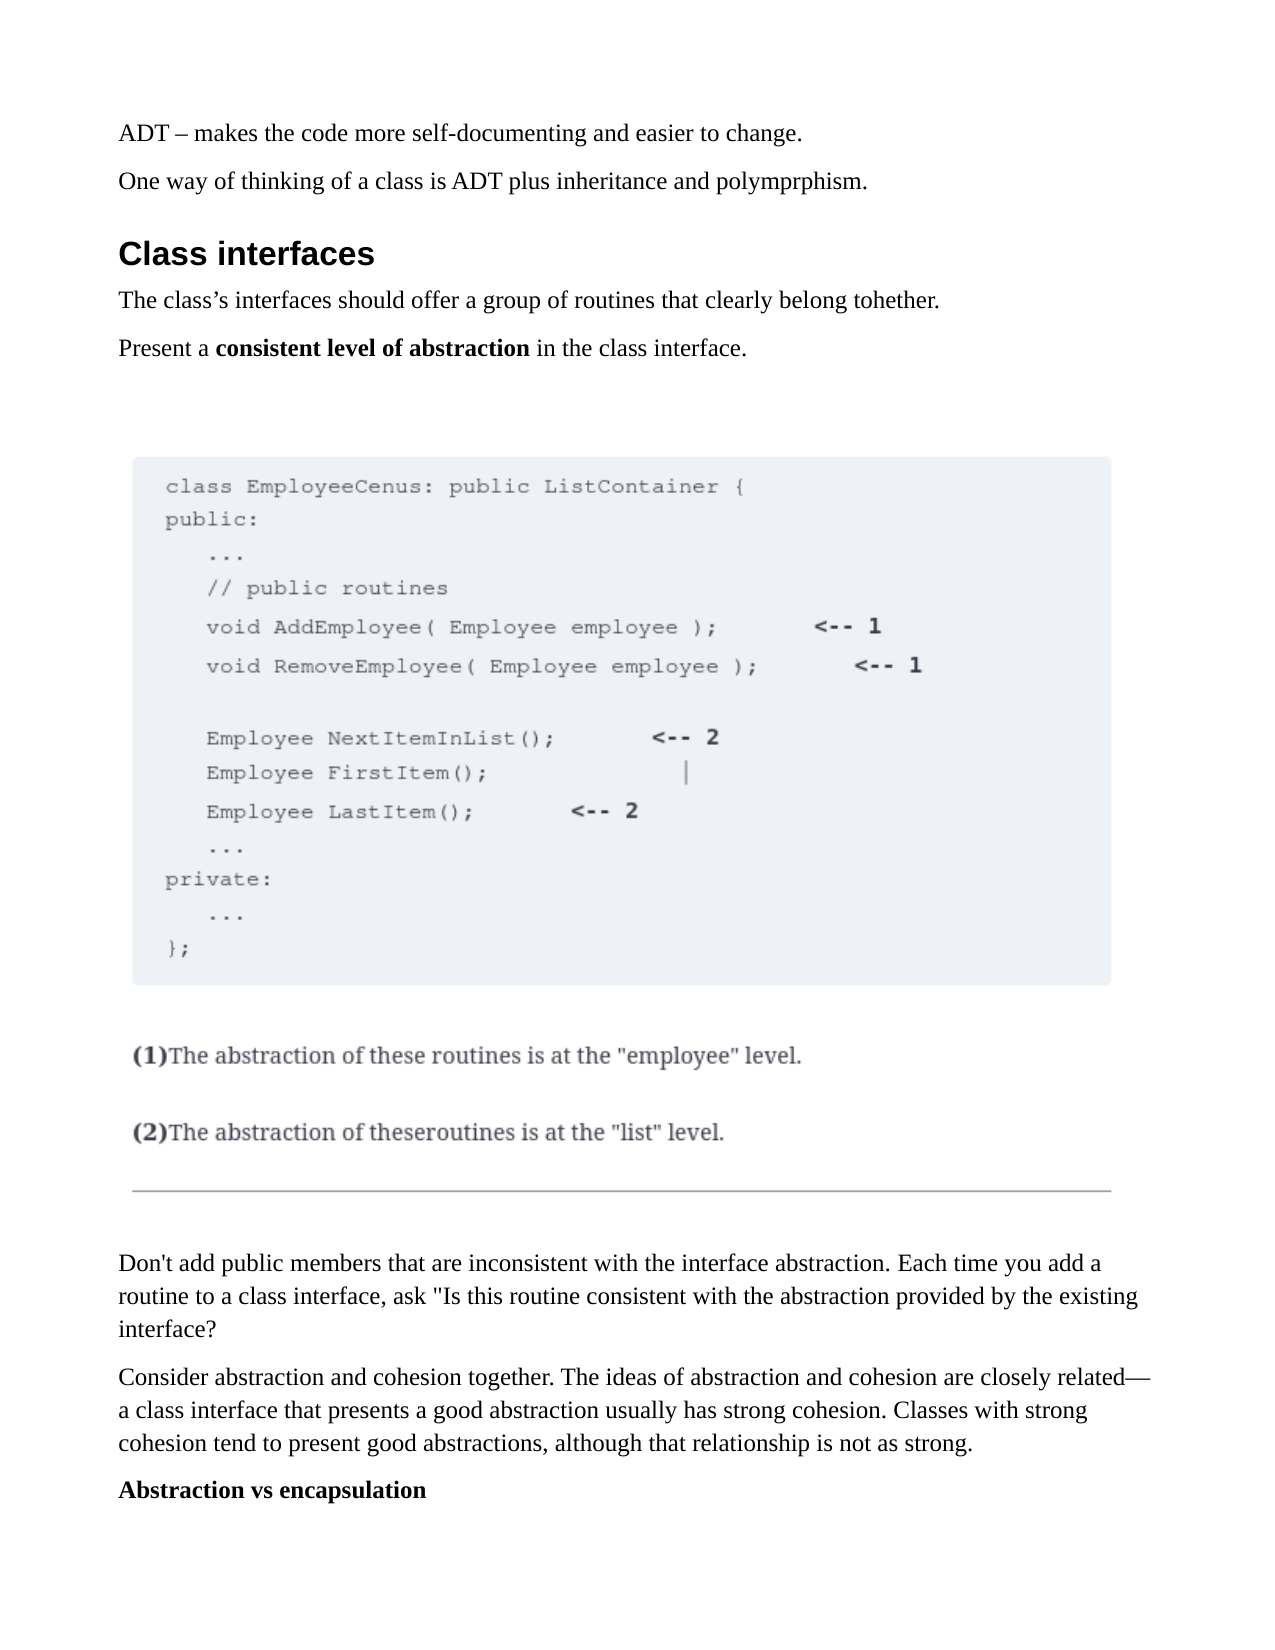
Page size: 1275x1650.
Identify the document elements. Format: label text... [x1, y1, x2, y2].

text One way of thinking of a class is ADT plus inheritance and polymprphism. [118, 166, 1157, 194]
text Present a consistent level of abstraction in the class interface. [118, 333, 1157, 362]
text Abstraction vs encapsulation [118, 1476, 1157, 1504]
subtitle Class interfaces [118, 234, 1157, 273]
text Don't add public members that are inconsistent with the interface abstraction. Each time you add a routine to a class interface, ask "Is this routine consistent with the abstraction provided by the existing interface? [118, 428, 1157, 1343]
text Consider abstraction and cohesion together. The ideas of abstraction and cohesion are closely related—a class interface that presents a good abstraction usually has strong cohesion. Classes with strong cohesion tend to present good abstractions, although that relationship is not as strong. [118, 1362, 1157, 1457]
text ADT – makes the code more self-documenting and easier to change. [118, 118, 1157, 147]
text The class’s interfaces should offer a group of routines that clearly belong tohether. [118, 285, 1157, 314]
picture [120, 446, 1146, 1211]
